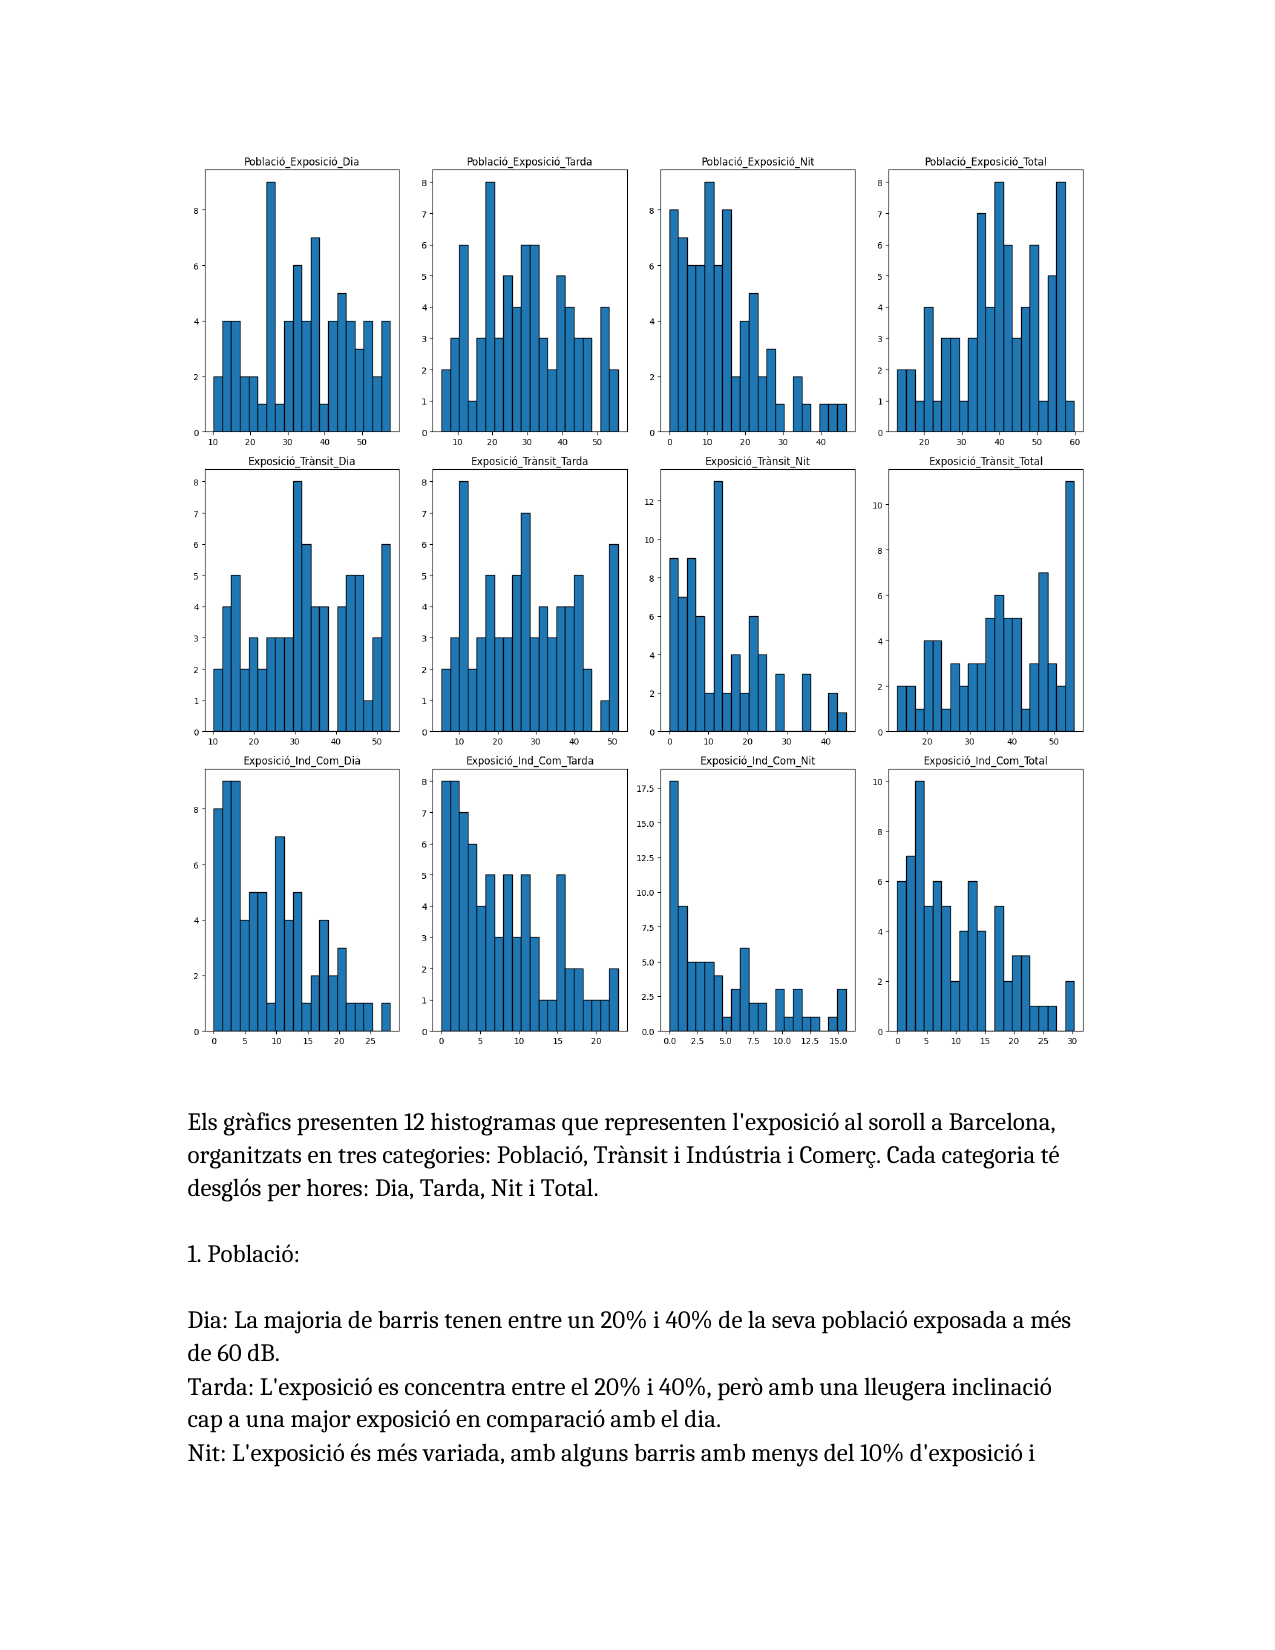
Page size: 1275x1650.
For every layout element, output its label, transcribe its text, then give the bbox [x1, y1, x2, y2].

text Els gràfics presenten 12 histogramas que representen l'exposició al soroll a Barcelona, organitzats en tres categories: Població, Trànsit i Indústria i Comerç. Cada categoria té desglós per hores: Dia, Tarda, Nit i Total. 1. Població: Dia: La majoria de barris tenen entre un 20% i 40% de la seva població exposada a més de 60 dB. Tarda: L'exposició es concentra entre el 20% i 40%, però amb una lleugera inclinació cap a una major exposició en comparació amb el dia. Nit: L'exposició és més variada, amb alguns barris amb menys del 10% d'exposició i [187, 1108, 1087, 1467]
picture [187, 150, 1088, 1051]
